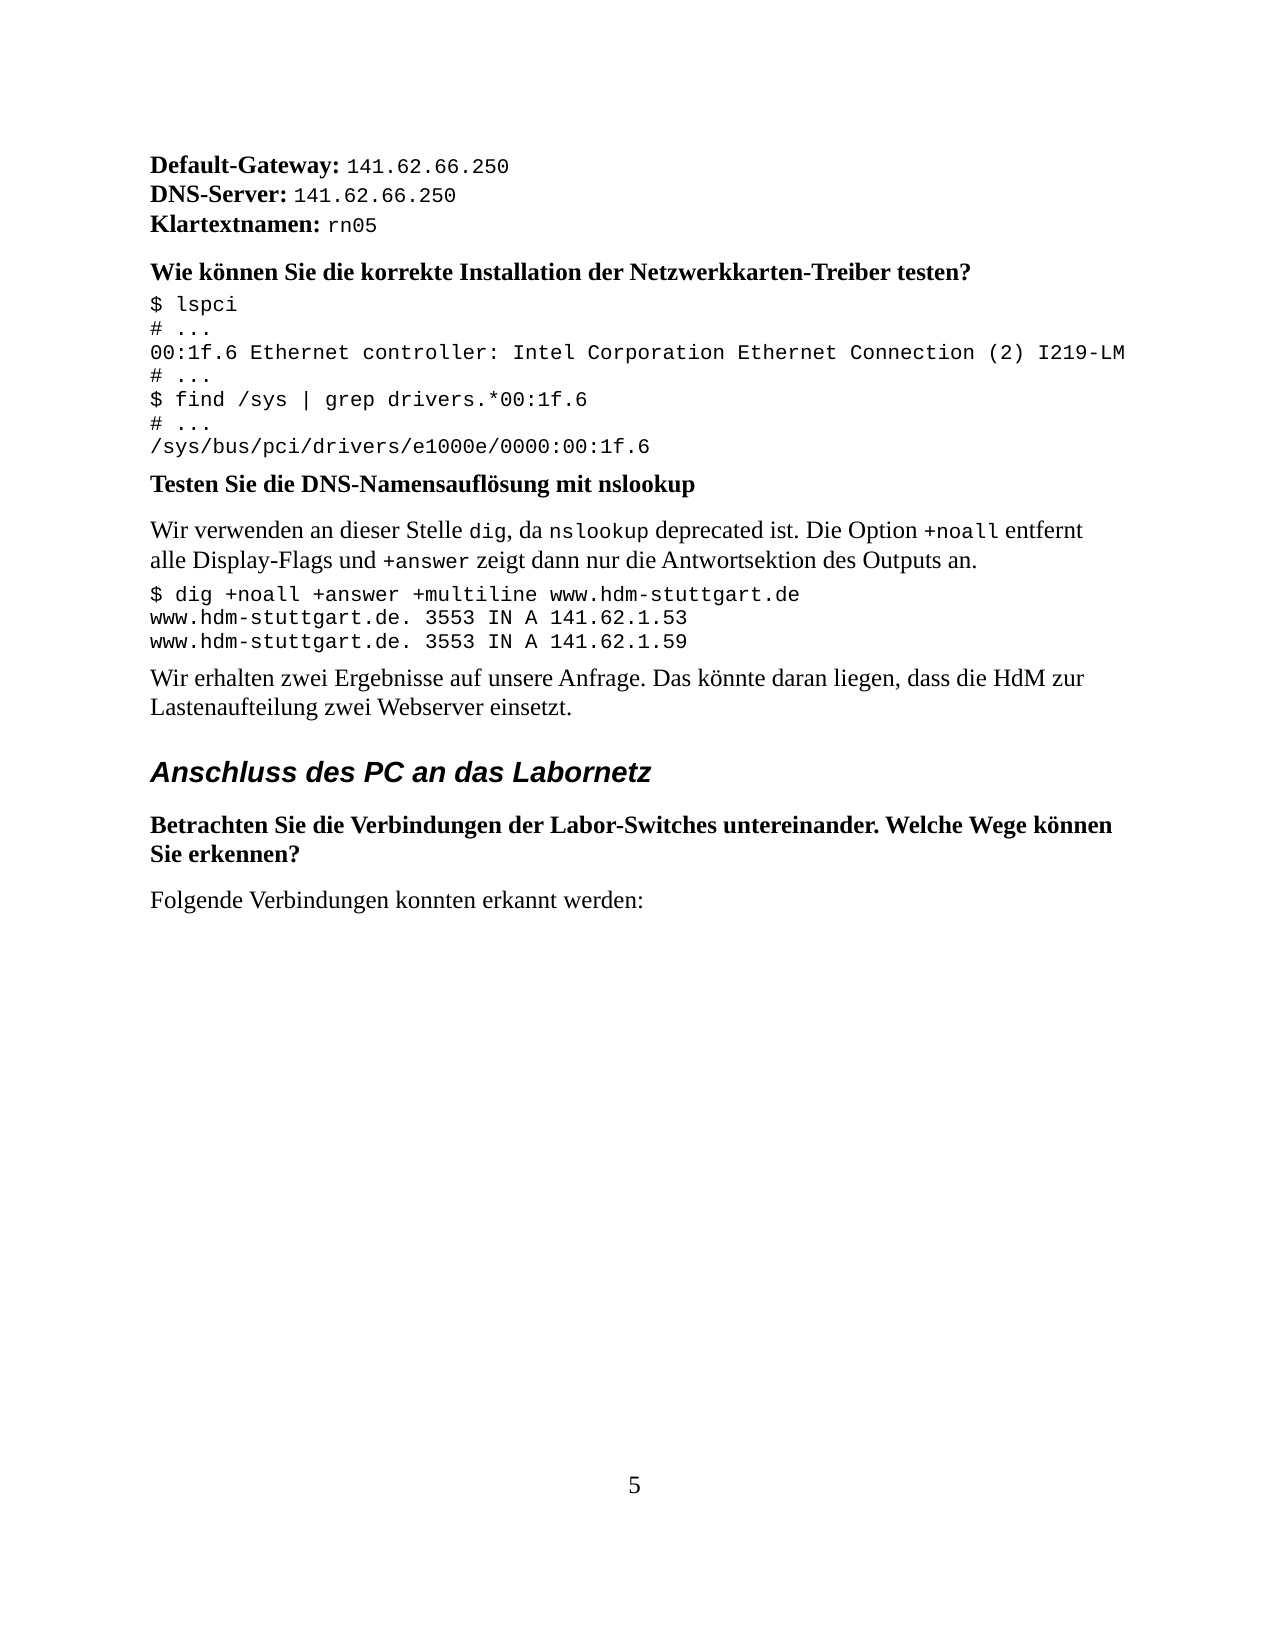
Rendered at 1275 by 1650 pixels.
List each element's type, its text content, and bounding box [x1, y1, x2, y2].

text # ... [150, 318, 1125, 342]
text Betrachten Sie die Verbindungen der Labor-Switches untereinander. Welche Wege können Sie erkennen? [150, 810, 1125, 867]
text $ dig +noall +answer +multiline www.hdm-stuttgart.de [150, 584, 1125, 607]
text # ... [150, 365, 1125, 389]
subtitle Anschluss des PC an das Labornetz [150, 755, 1125, 788]
text Wir erhalten zwei Ergebnisse auf unsere Anfrage. Das könnte daran liegen, dass die HdM zur Lastenaufteilung zwei Webserver einsetzt. [150, 663, 1125, 721]
text www.hdm-stuttgart.de. 3553 IN A 141.62.1.59 [150, 631, 1125, 654]
text Folgende Verbindungen konnten erkannt werden: [150, 885, 1125, 914]
text Wie können Sie die korrekte Installation der Netzwerkkarten-Treiber testen? [150, 257, 1125, 285]
text # ... [150, 413, 1125, 436]
text Testen Sie die DNS-Namensauflösung mit nslookup [150, 469, 1125, 498]
text $ lspci [150, 294, 1125, 318]
text Wir verwenden an dieser Stelle dig, da nslookup deprecated ist. Die Option +noall entfernt alle Display-Flags und +answer zeigt dann nur die Antwortsektion des Outputs an. [150, 516, 1125, 575]
text 00:1f.6 Ethernet controller: Intel Corporation Ethernet Connection (2) I219-LM [150, 342, 1125, 365]
text /sys/bus/pci/drivers/e1000e/0000:00:1f.6 [150, 436, 1125, 460]
text $ find /sys | grep drivers.*00:1f.6 [150, 389, 1125, 413]
text www.hdm-stuttgart.de. 3553 IN A 141.62.1.53 [150, 607, 1125, 631]
text Default-Gateway: 141.62.66.250 DNS-Server: 141.62.66.250 Klartextnamen: rn05 [150, 150, 1125, 239]
